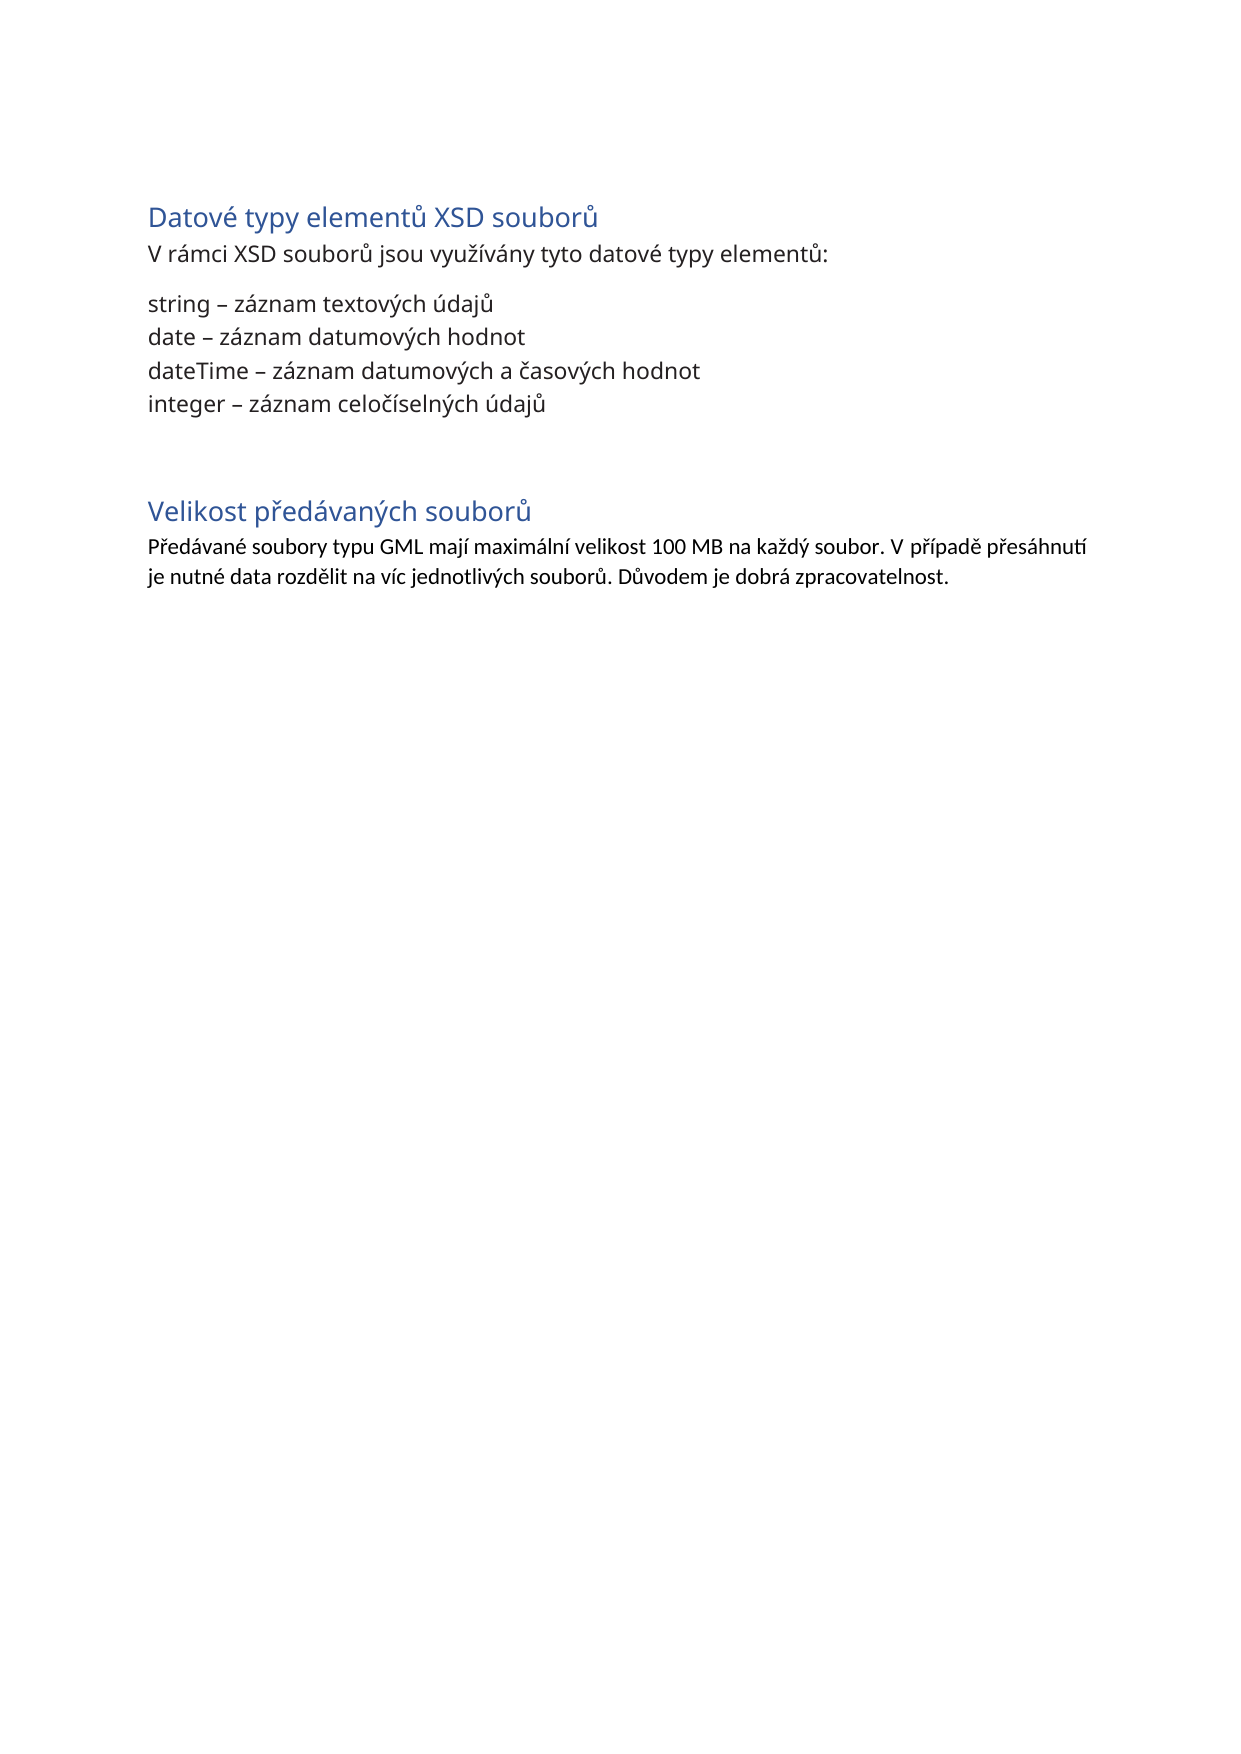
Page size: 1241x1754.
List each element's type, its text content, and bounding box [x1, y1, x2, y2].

subtitle Datové typy elementů XSD souborů [148, 198, 1093, 235]
text V rámci XSD souborů jsou využívány tyto datové typy elementů: [148, 238, 1093, 269]
subtitle Velikost předávaných souborů [148, 492, 1093, 529]
text string – záznam textových údajů date – záznam datumových hodnot dateTime – záznam datumových a časových hodnot integer – záznam celočíselných údajů [148, 288, 1093, 419]
text Předávané soubory typu GML mají maximální velikost 100 MB na každý soubor. V případě přesáhnutí je nutné data rozdělit na víc jednotlivých souborů. Důvodem je dobrá zpracovatelnost. [148, 532, 1093, 590]
